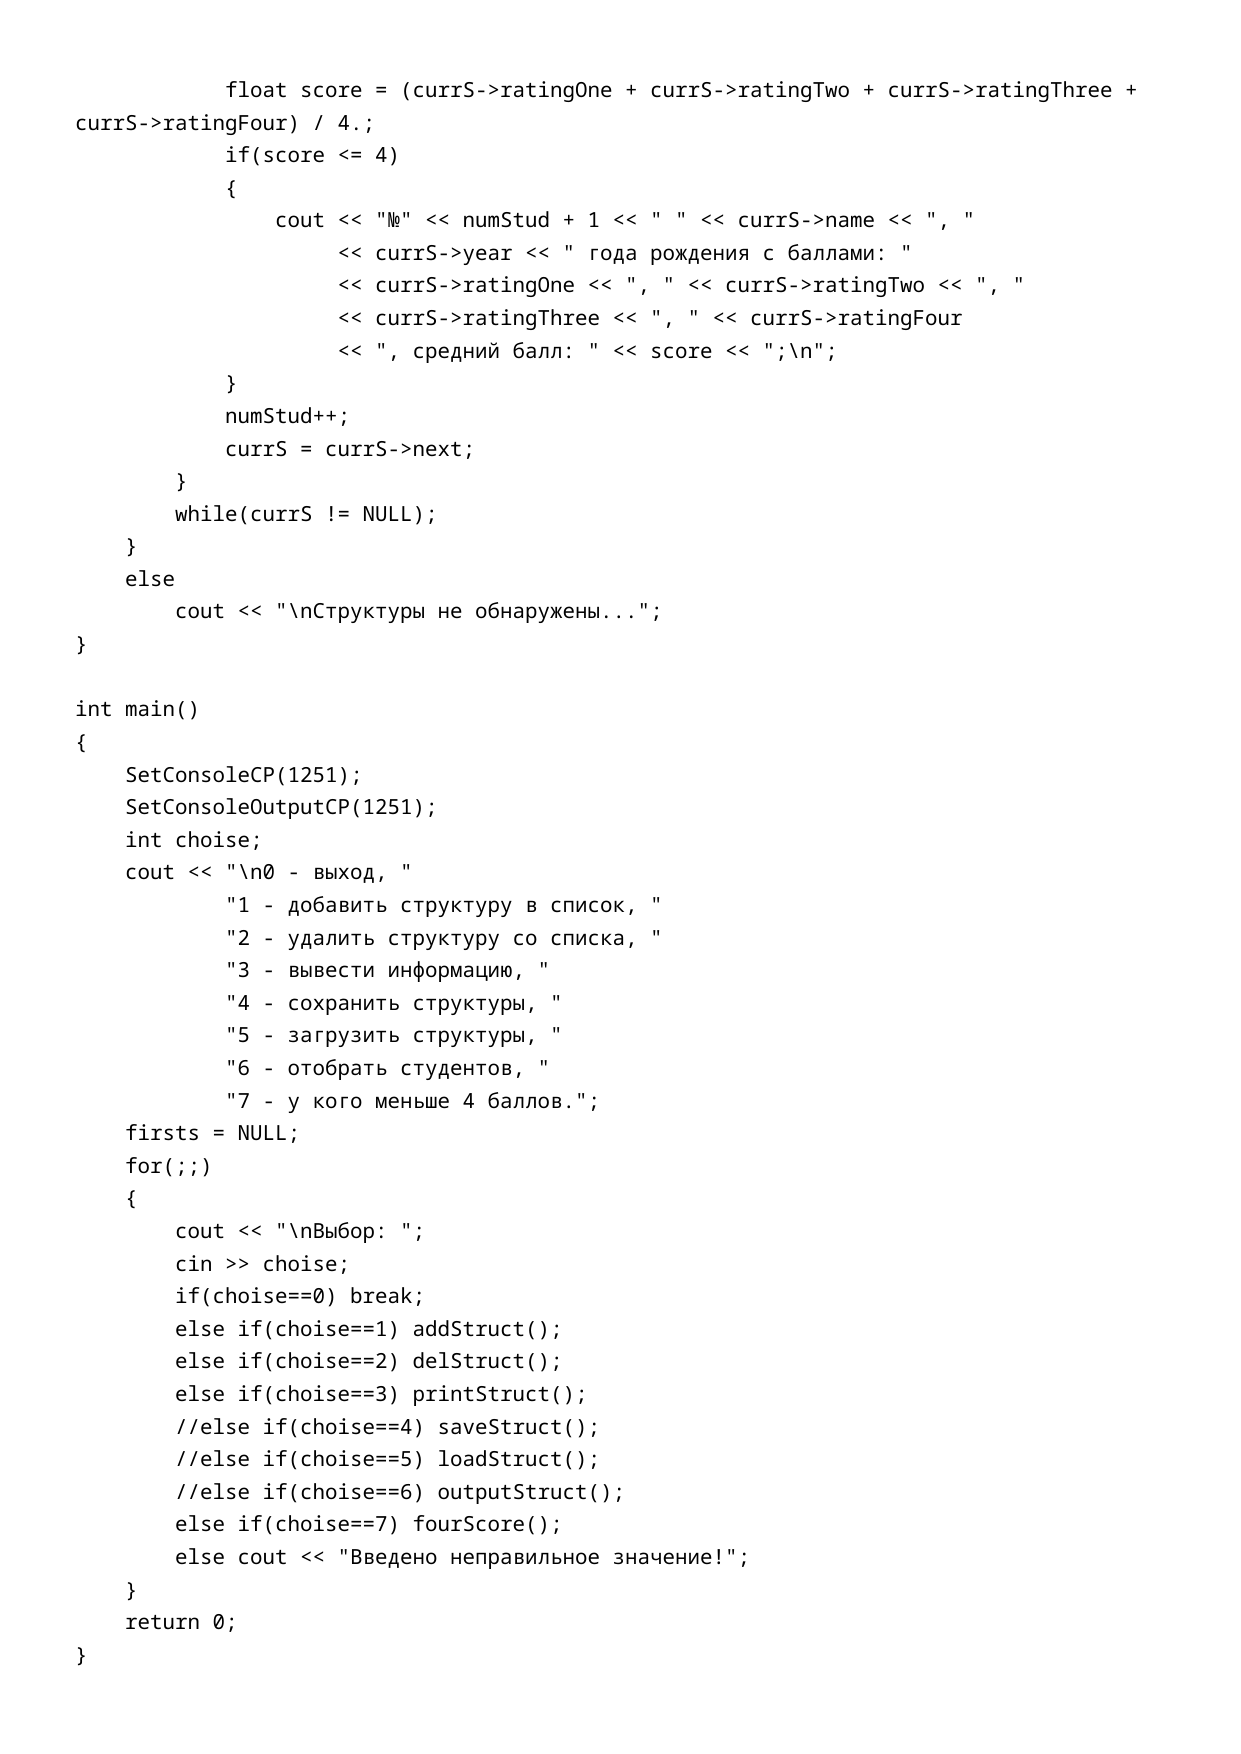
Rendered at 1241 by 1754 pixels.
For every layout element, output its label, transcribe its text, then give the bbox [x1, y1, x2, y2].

text << currS->ratingThree << ", " << currS->ratingFour [75, 303, 1165, 332]
text firsts = NULL; [75, 1118, 1165, 1147]
text } [75, 1575, 1165, 1603]
text cout << "№" << numStud + 1 << " " << currS->name << ", " [75, 205, 1165, 234]
text } [75, 629, 1165, 658]
text if(choise==0) break; [75, 1281, 1165, 1310]
text //else if(choise==4) saveStruct(); [75, 1412, 1165, 1440]
text } [75, 531, 1165, 560]
text { [75, 727, 1165, 756]
text else if(choise==7) fourScore(); [75, 1509, 1165, 1538]
text return 0; [75, 1607, 1165, 1636]
text cout << "\nВыбор: "; [75, 1216, 1165, 1244]
text } [75, 368, 1165, 397]
text "5 - загрузить структуры, " [75, 1021, 1165, 1049]
text //else if(choise==5) loadStruct(); [75, 1444, 1165, 1473]
text numStud++; [75, 401, 1165, 429]
text { [75, 173, 1165, 201]
text cin >> choise; [75, 1249, 1165, 1277]
text for(;;) [75, 1151, 1165, 1179]
text else if(choise==3) printStruct(); [75, 1379, 1165, 1408]
text if(score <= 4) [75, 140, 1165, 169]
text float score = (currS->ratingOne + currS->ratingTwo + currS->ratingThree + currS->ratingFour) / 4.; [75, 75, 1165, 136]
text "3 - вывести информацию, " [75, 955, 1165, 984]
text "6 - отобрать студентов, " [75, 1053, 1165, 1082]
text else if(choise==1) addStruct(); [75, 1314, 1165, 1342]
text { [75, 1183, 1165, 1212]
text int main() [75, 694, 1165, 723]
text cout << "\nСтруктуры не обнаружены..."; [75, 597, 1165, 625]
text << currS->year << " года рождения с баллами: " [75, 238, 1165, 266]
text "2 - удалить структуру со списка, " [75, 923, 1165, 951]
text << ", средний балл: " << score << ";\n"; [75, 336, 1165, 364]
text "7 - у кого меньше 4 баллов."; [75, 1086, 1165, 1114]
text SetConsoleCP(1251); [75, 760, 1165, 788]
text << currS->ratingOne << ", " << currS->ratingTwo << ", " [75, 271, 1165, 299]
text int choise; [75, 825, 1165, 853]
text } [75, 1640, 1165, 1668]
text currS = currS->next; [75, 434, 1165, 462]
text cout << "\n0 - выход, " [75, 857, 1165, 886]
text else cout << "Введено неправильное значение!"; [75, 1542, 1165, 1571]
text else [75, 564, 1165, 592]
text else if(choise==2) delStruct(); [75, 1347, 1165, 1375]
text SetConsoleOutputCP(1251); [75, 792, 1165, 821]
text "1 - добавить структуру в список, " [75, 890, 1165, 918]
text "4 - сохранить структуры, " [75, 988, 1165, 1016]
text while(currS != NULL); [75, 499, 1165, 527]
text //else if(choise==6) outputStruct(); [75, 1477, 1165, 1505]
text } [75, 466, 1165, 495]
